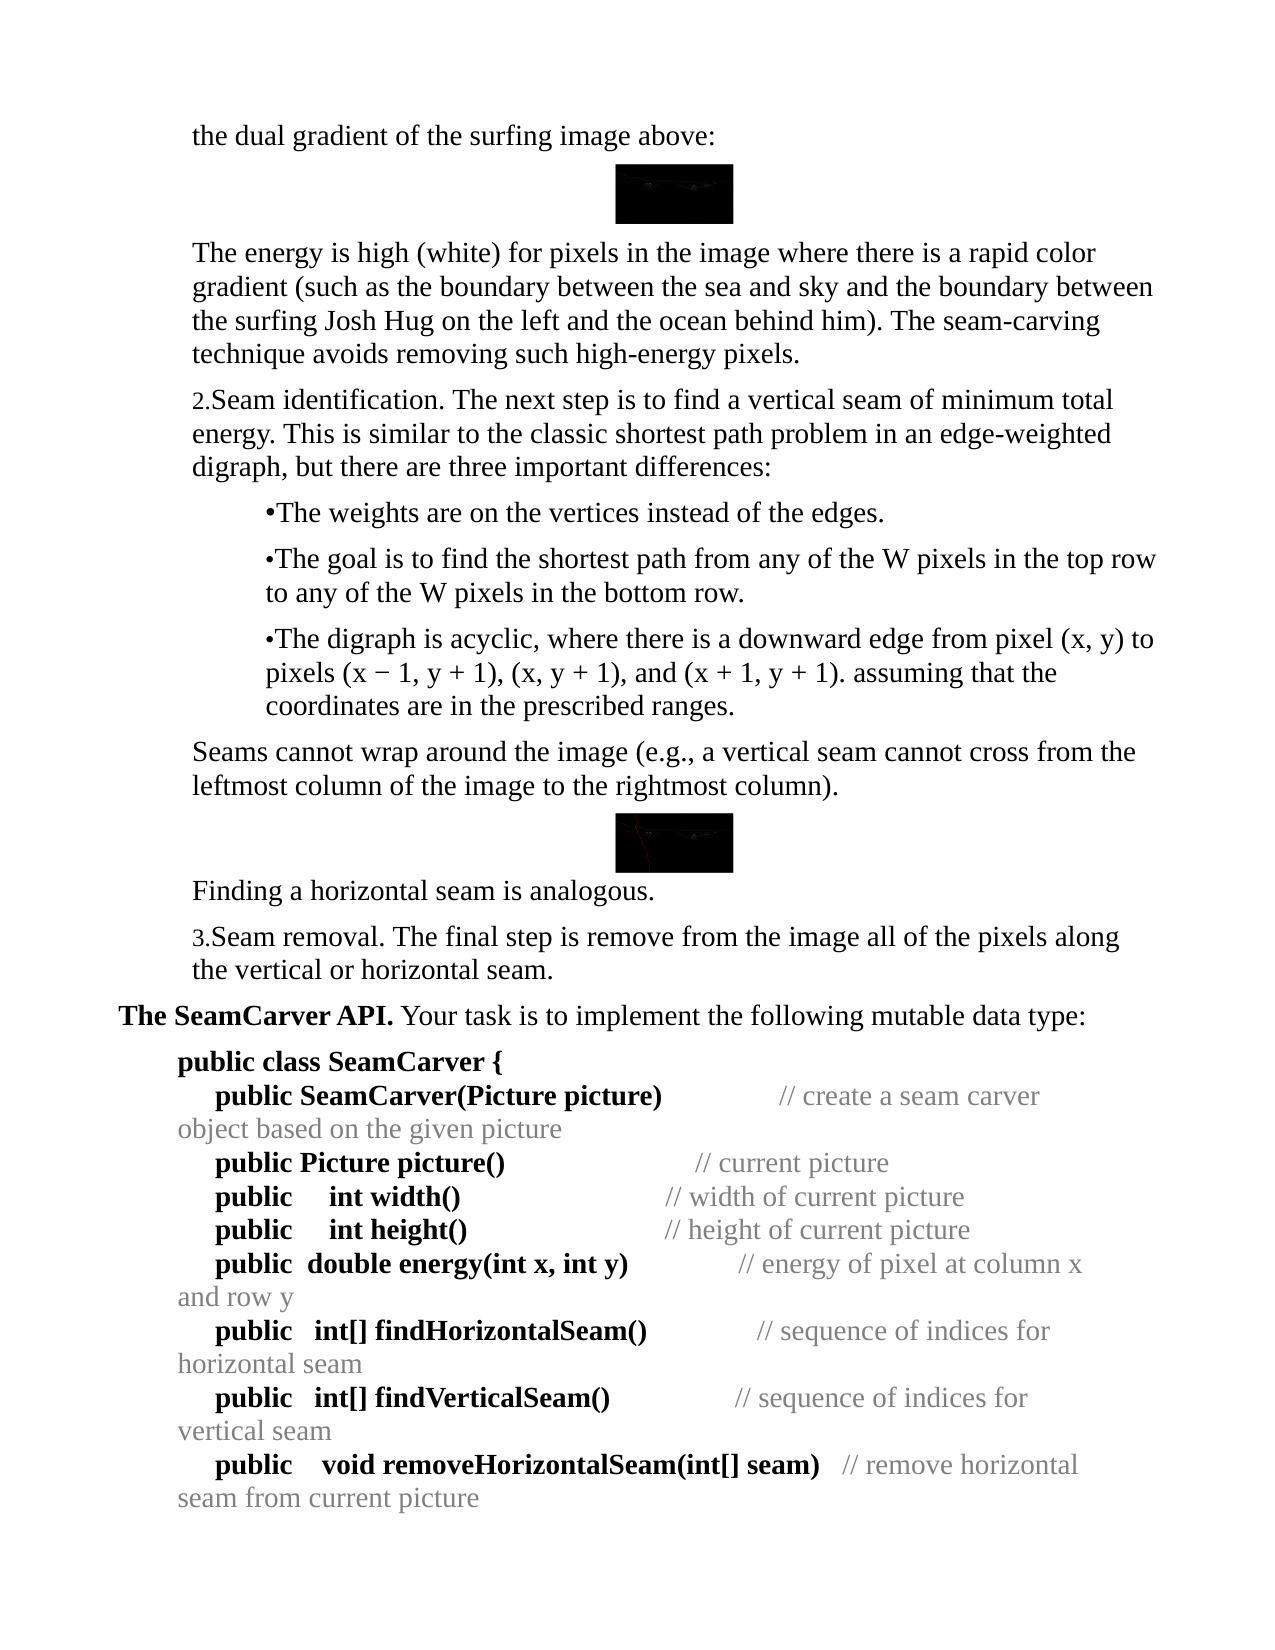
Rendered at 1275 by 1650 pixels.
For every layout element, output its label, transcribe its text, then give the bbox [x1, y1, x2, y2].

text public class SeamCarver { [177, 1044, 1098, 1078]
list The goal is to find the shortest path from any of the W pixels in the top row to any of the W pixels in the bottom row. [118, 542, 1157, 609]
text public double energy(int x, int y) // energy of pixel at column x and row y [177, 1246, 1098, 1313]
list the dual gradient of the surfing image above: [118, 118, 1157, 152]
text The SeamCarver API. Your task is to implement the following mutable data type: [118, 998, 1157, 1032]
text public int width() // width of current picture [177, 1179, 1098, 1212]
text public Picture picture() // current picture [177, 1145, 1098, 1179]
list Seam removal. The final step is remove from the image all of the pixels along the vertical or horizontal seam. [118, 919, 1157, 986]
list Seam identification. The next step is to find a vertical seam of minimum total energy. This is similar to the classic shortest path problem in an edge-weighted digraph, but there are three important differences: [118, 382, 1157, 483]
picture [615, 164, 734, 224]
list The energy is high (white) for pixels in the image where there is a rapid color gradient (such as the boundary between the sea and sky and the boundary between the surfing Josh Hug on the left and the ocean behind him). The seam-carving technique avoids removing such high-energy pixels. [118, 236, 1157, 370]
text public int height() // height of current picture [177, 1212, 1098, 1246]
list Finding a horizontal seam is analogous. [118, 873, 1157, 906]
list The weights are on the vertices instead of the edges. [118, 495, 1157, 529]
text public int[] findHorizontalSeam() // sequence of indices for horizontal seam [177, 1313, 1098, 1380]
text public int[] findVerticalSeam() // sequence of indices for vertical seam [177, 1380, 1098, 1447]
text public SeamCarver(Picture picture) // create a seam carver object based on the given picture [177, 1078, 1098, 1145]
list Seams cannot wrap around the image (e.g., a vertical seam cannot cross from the leftmost column of the image to the rightmost column). [118, 734, 1157, 801]
list The digraph is acyclic, where there is a downward edge from pixel (x, y) to pixels (x − 1, y + 1), (x, y + 1), and (x + 1, y + 1). assuming that the coordinates are in the prescribed ranges. [118, 621, 1157, 722]
text public void removeHorizontalSeam(int[] seam) // remove horizontal seam from current picture [177, 1447, 1098, 1514]
picture [615, 813, 734, 873]
